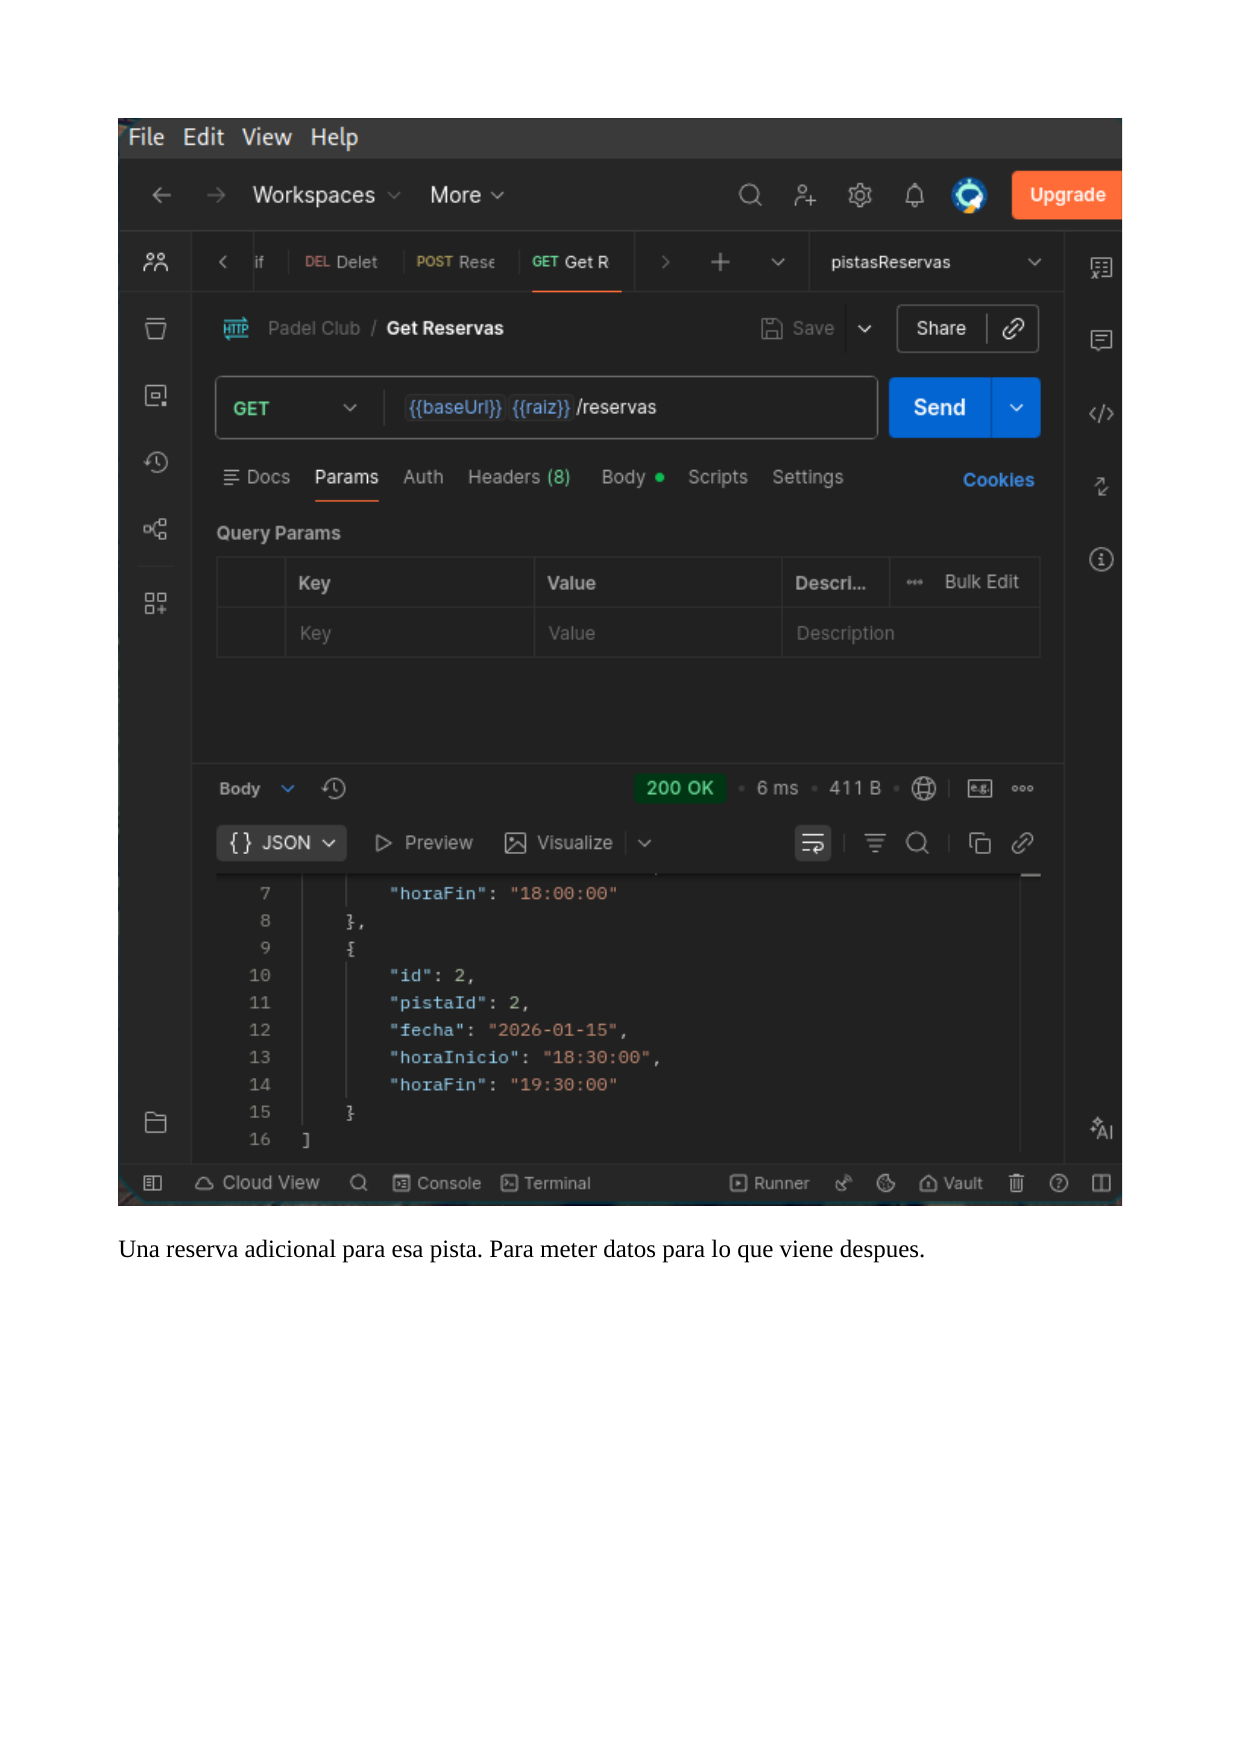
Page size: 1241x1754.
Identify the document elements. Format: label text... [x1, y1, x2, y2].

text Una reserva adicional para esa pista. Para meter datos para lo que viene despues. [118, 1234, 1122, 1263]
picture [118, 118, 1123, 1206]
